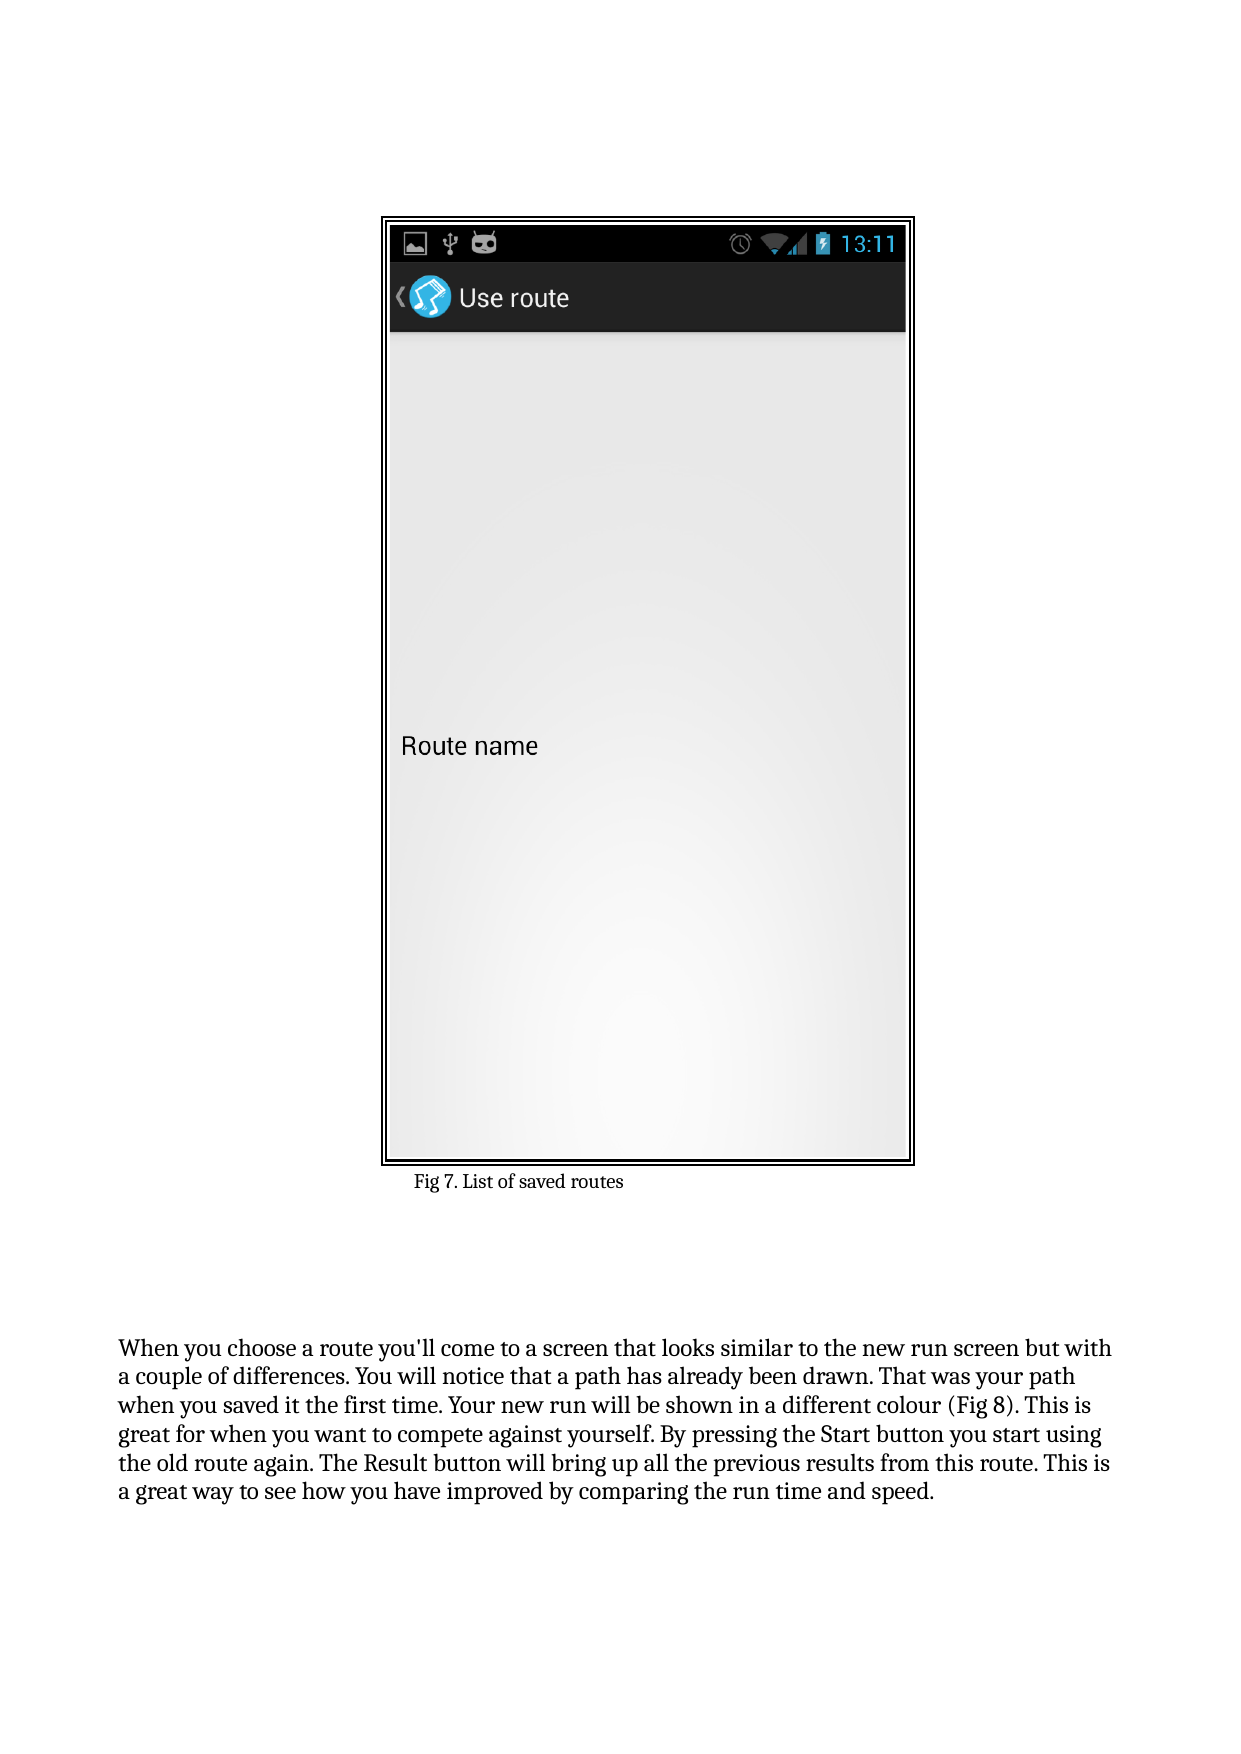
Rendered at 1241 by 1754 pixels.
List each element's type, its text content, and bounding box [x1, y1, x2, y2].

text When you choose a route you'll come to a screen that looks similar to the new run screen but with a couple of differences. You will notice that a path has already been drawn. That was your path when you saved it the first time. Your new run will be shown in a different colour (Fig 8). This is great for when you want to compete against yourself. By pressing the Start button you start using the old route again. The Result button will bring up all the previous results from this route. This is a great way to see how you have improved by comparing the run time and speed. [118, 1333, 1122, 1506]
picture [389, 225, 906, 1157]
text Fig 7. List of saved routes [118, 204, 1122, 1194]
